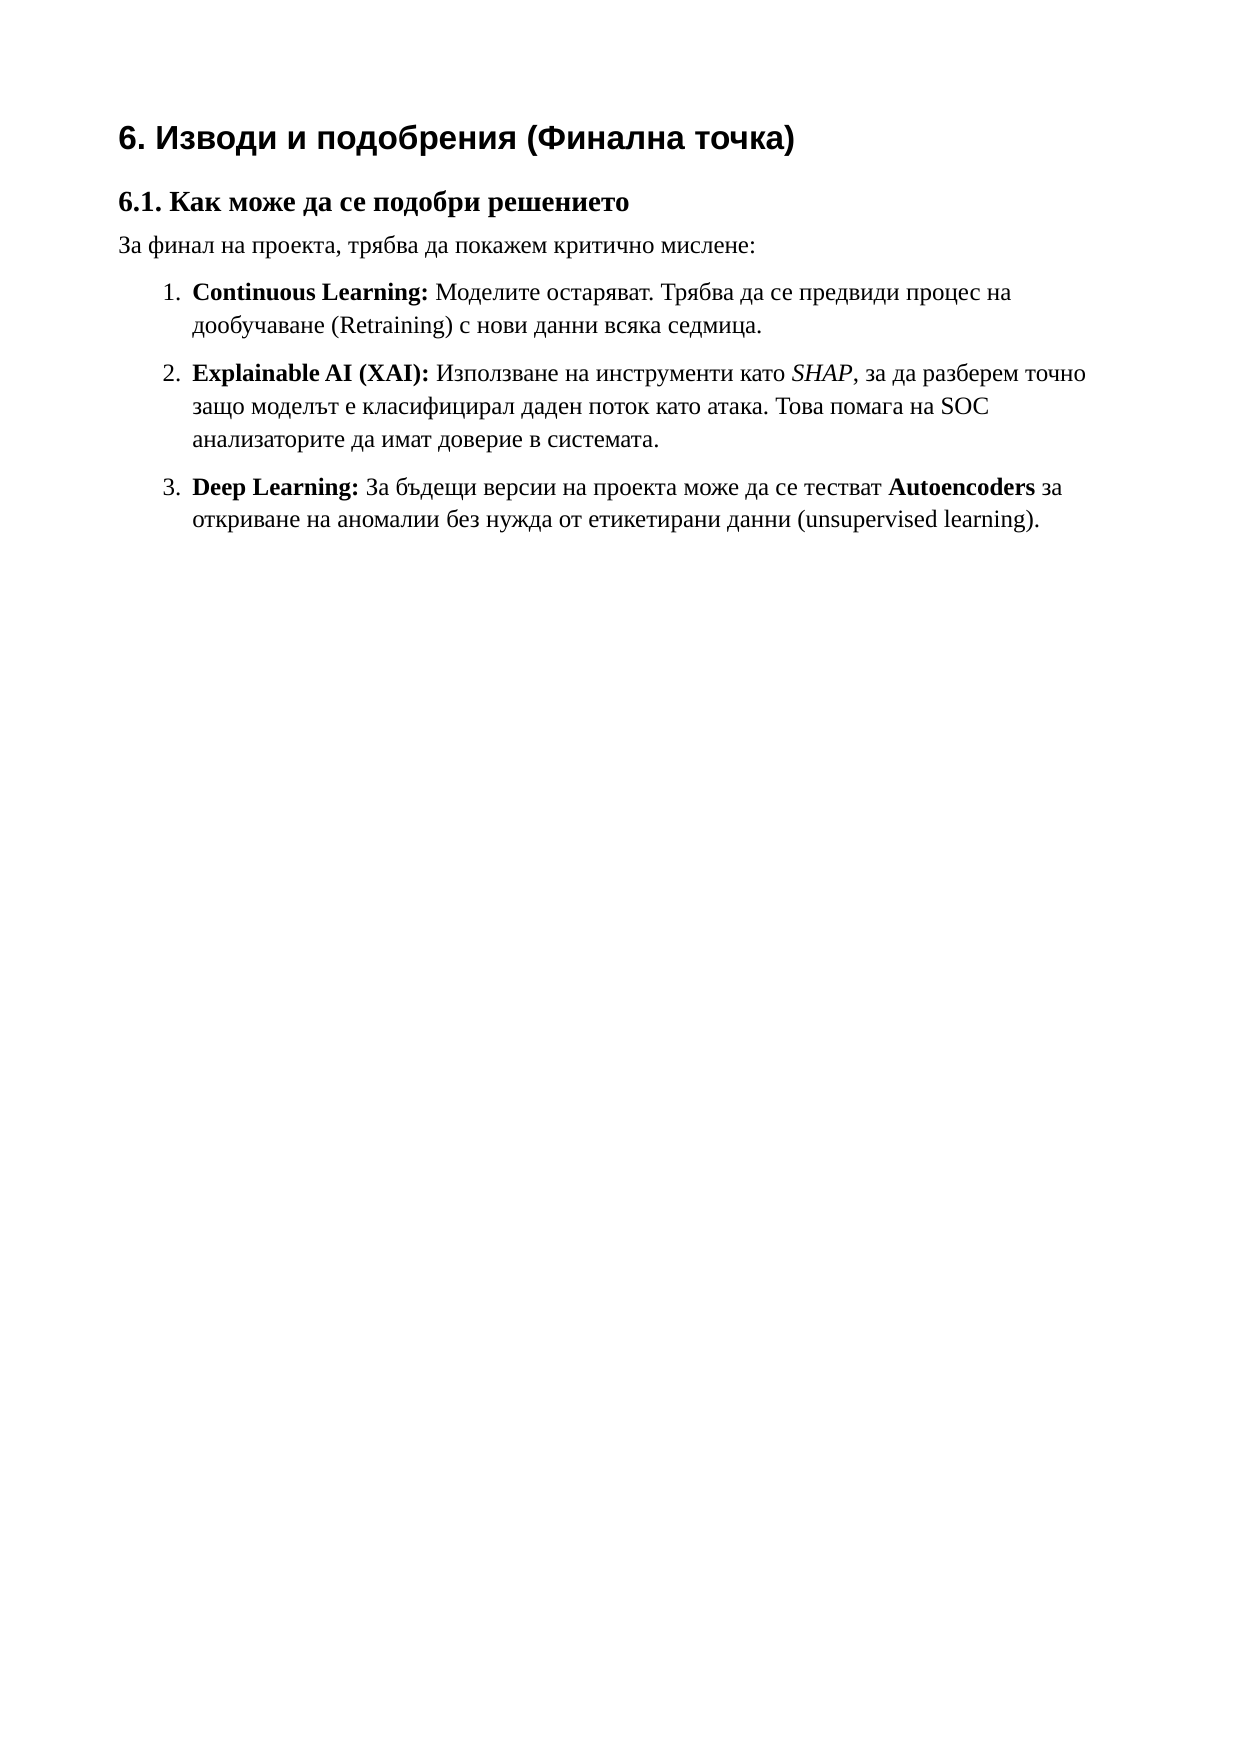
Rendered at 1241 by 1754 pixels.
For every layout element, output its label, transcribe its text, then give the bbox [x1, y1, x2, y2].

list Deep Learning: За бъдещи версии на проекта може да се тестват Autoencoders за откриване на аномалии без нужда от етикетирани данни (unsupervised learning). [162, 472, 1122, 533]
subtitle 6. Изводи и подобрения (Финална точка) [118, 118, 1122, 157]
text За финал на проекта, трябва да покажем критично мислене: [118, 230, 1122, 258]
list Explainable AI (XAI): Използване на инструменти като SHAP, за да разберем точно защо моделът е класифицирал даден поток като атака. Това помага на SOC анализаторите да имат доверие в системата. [162, 358, 1122, 453]
list Continuous Learning: Моделите остаряват. Трябва да се предвиди процес на дообучаване (Retraining) с нови данни всяка седмица. [162, 277, 1122, 339]
subtitle 6.1. Как може да се подобри решението [118, 184, 1122, 217]
